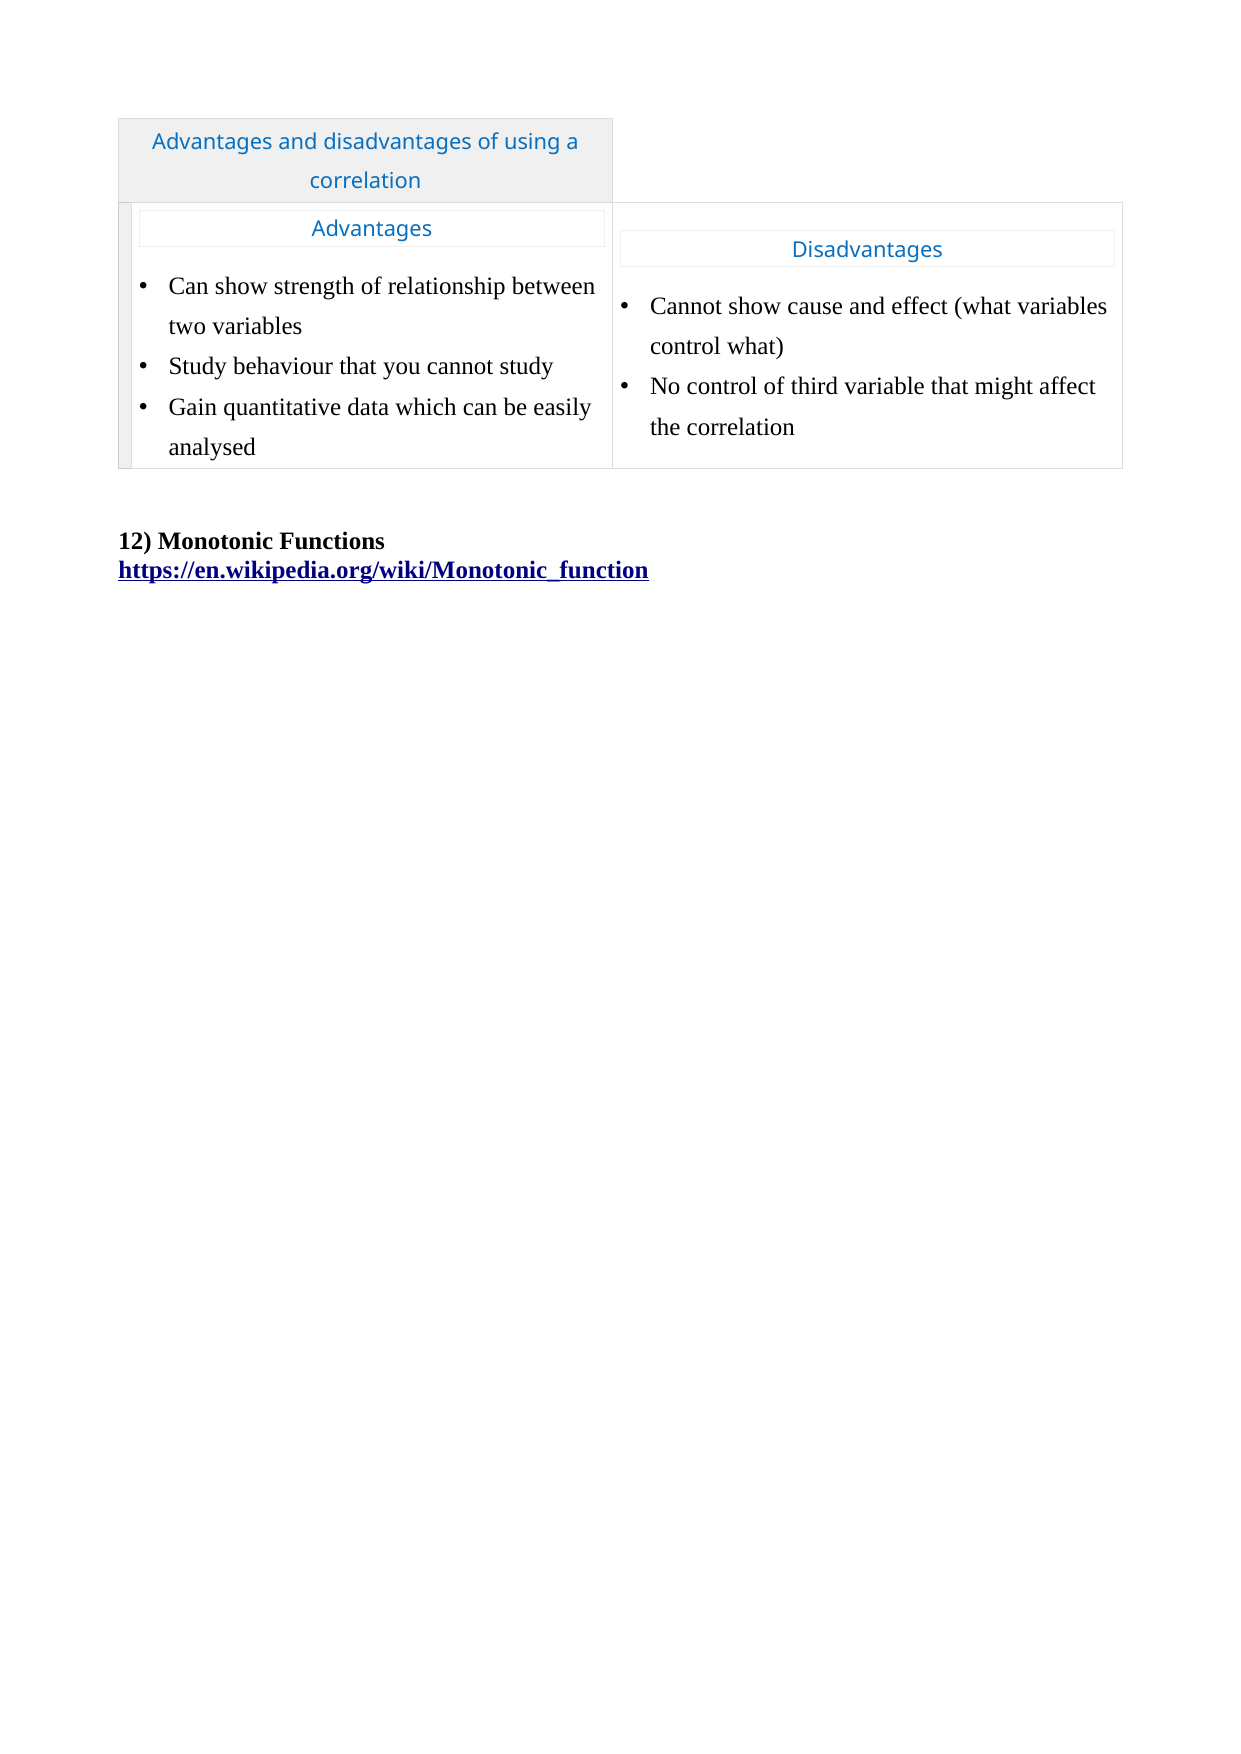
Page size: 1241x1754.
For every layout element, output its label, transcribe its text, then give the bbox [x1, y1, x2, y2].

table_cell [119, 203, 131, 468]
table_cell Disadvantages Cannot show cause and effect (what variables control what) No control of third variable that might affect the correlation [613, 203, 1122, 468]
table_header [613, 118, 1122, 202]
text 12) Monotonic Functions [118, 526, 1122, 555]
table_cell Advantages Can show strength of relationship between two variables Study behaviour that you cannot study Gain quantitative data which can be easily analysed [132, 203, 612, 468]
text https://en.wikipedia.org/wiki/Monotonic_function [118, 555, 1122, 583]
table_header Advantages and disadvantages of using a correlation [119, 119, 612, 202]
